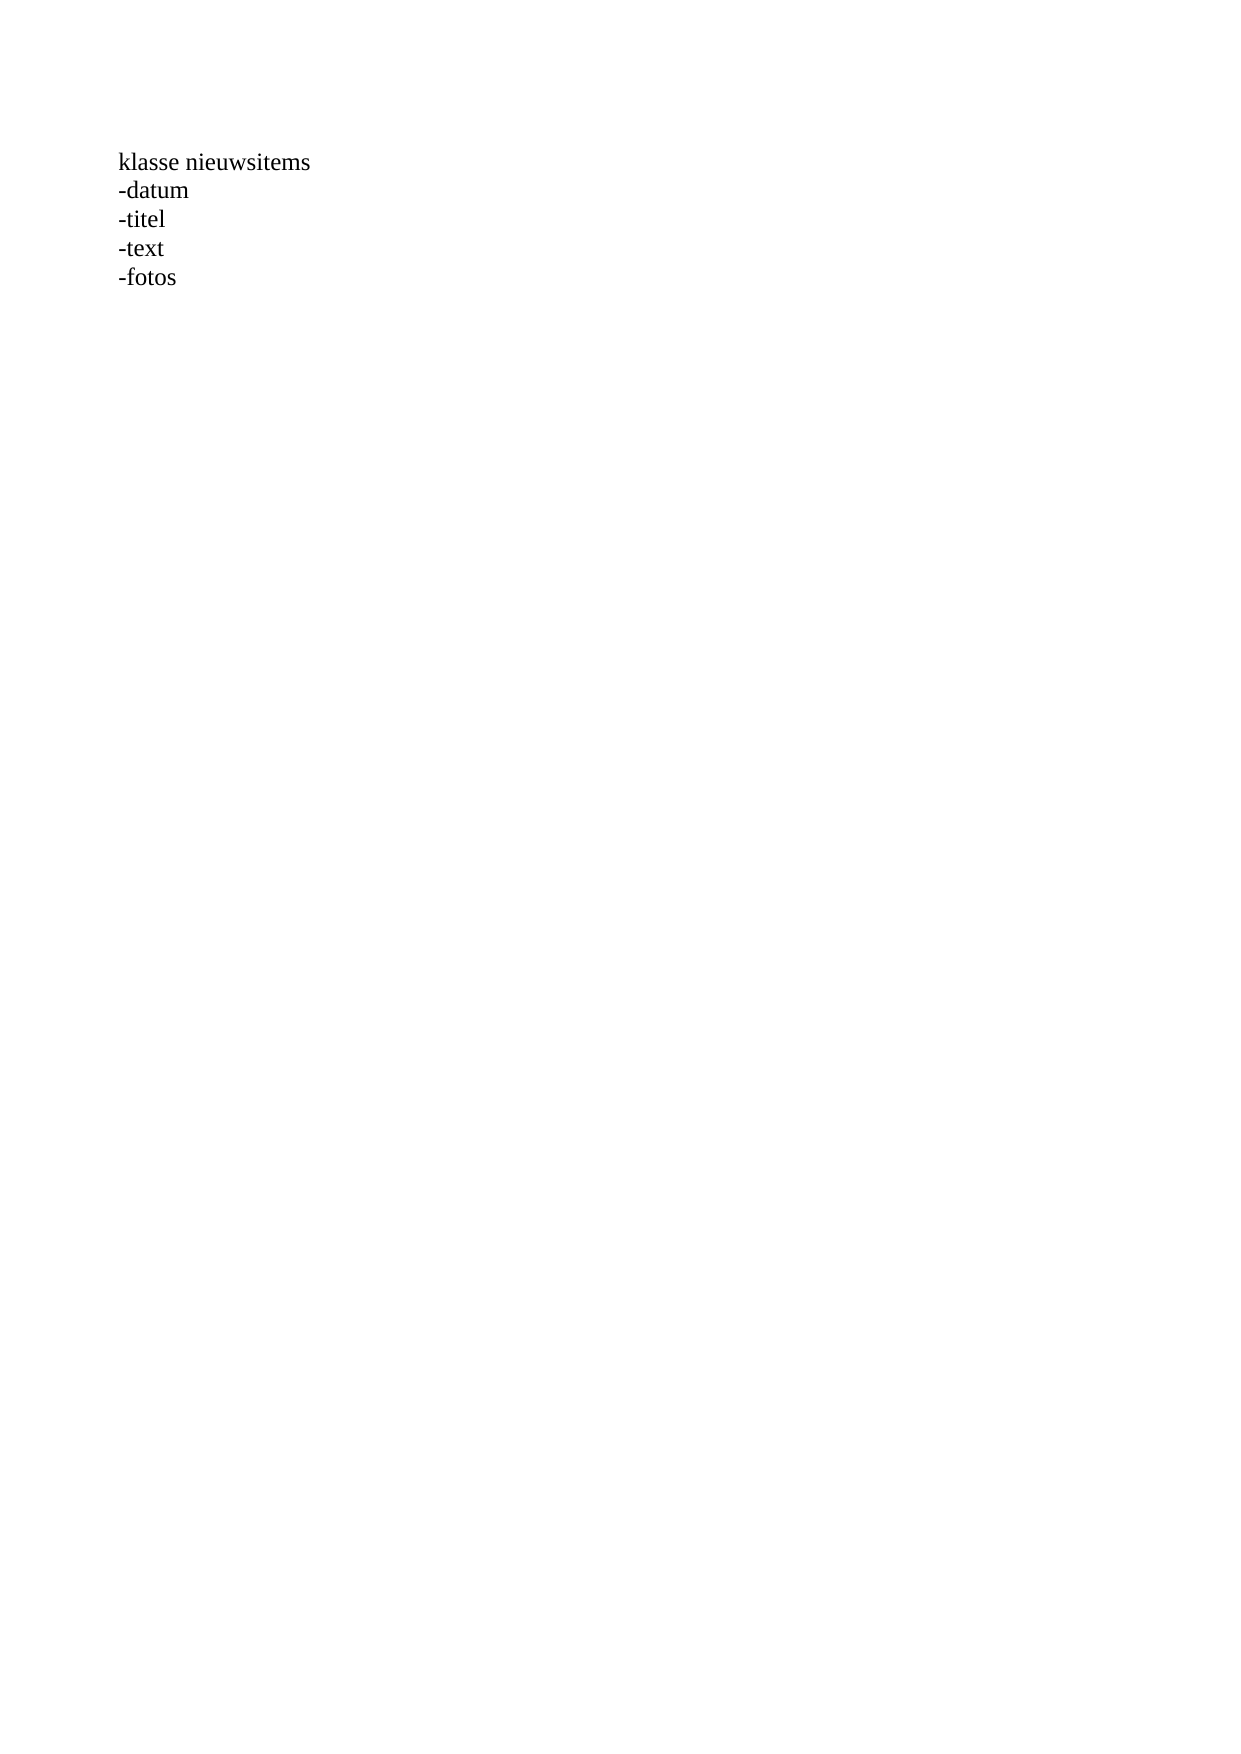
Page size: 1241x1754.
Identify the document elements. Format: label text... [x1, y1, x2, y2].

text -fotos [118, 262, 1122, 291]
text -text [118, 233, 1122, 262]
text -titel [118, 204, 1122, 233]
text -datum [118, 176, 1122, 204]
text klasse nieuwsitems [118, 147, 1122, 176]
